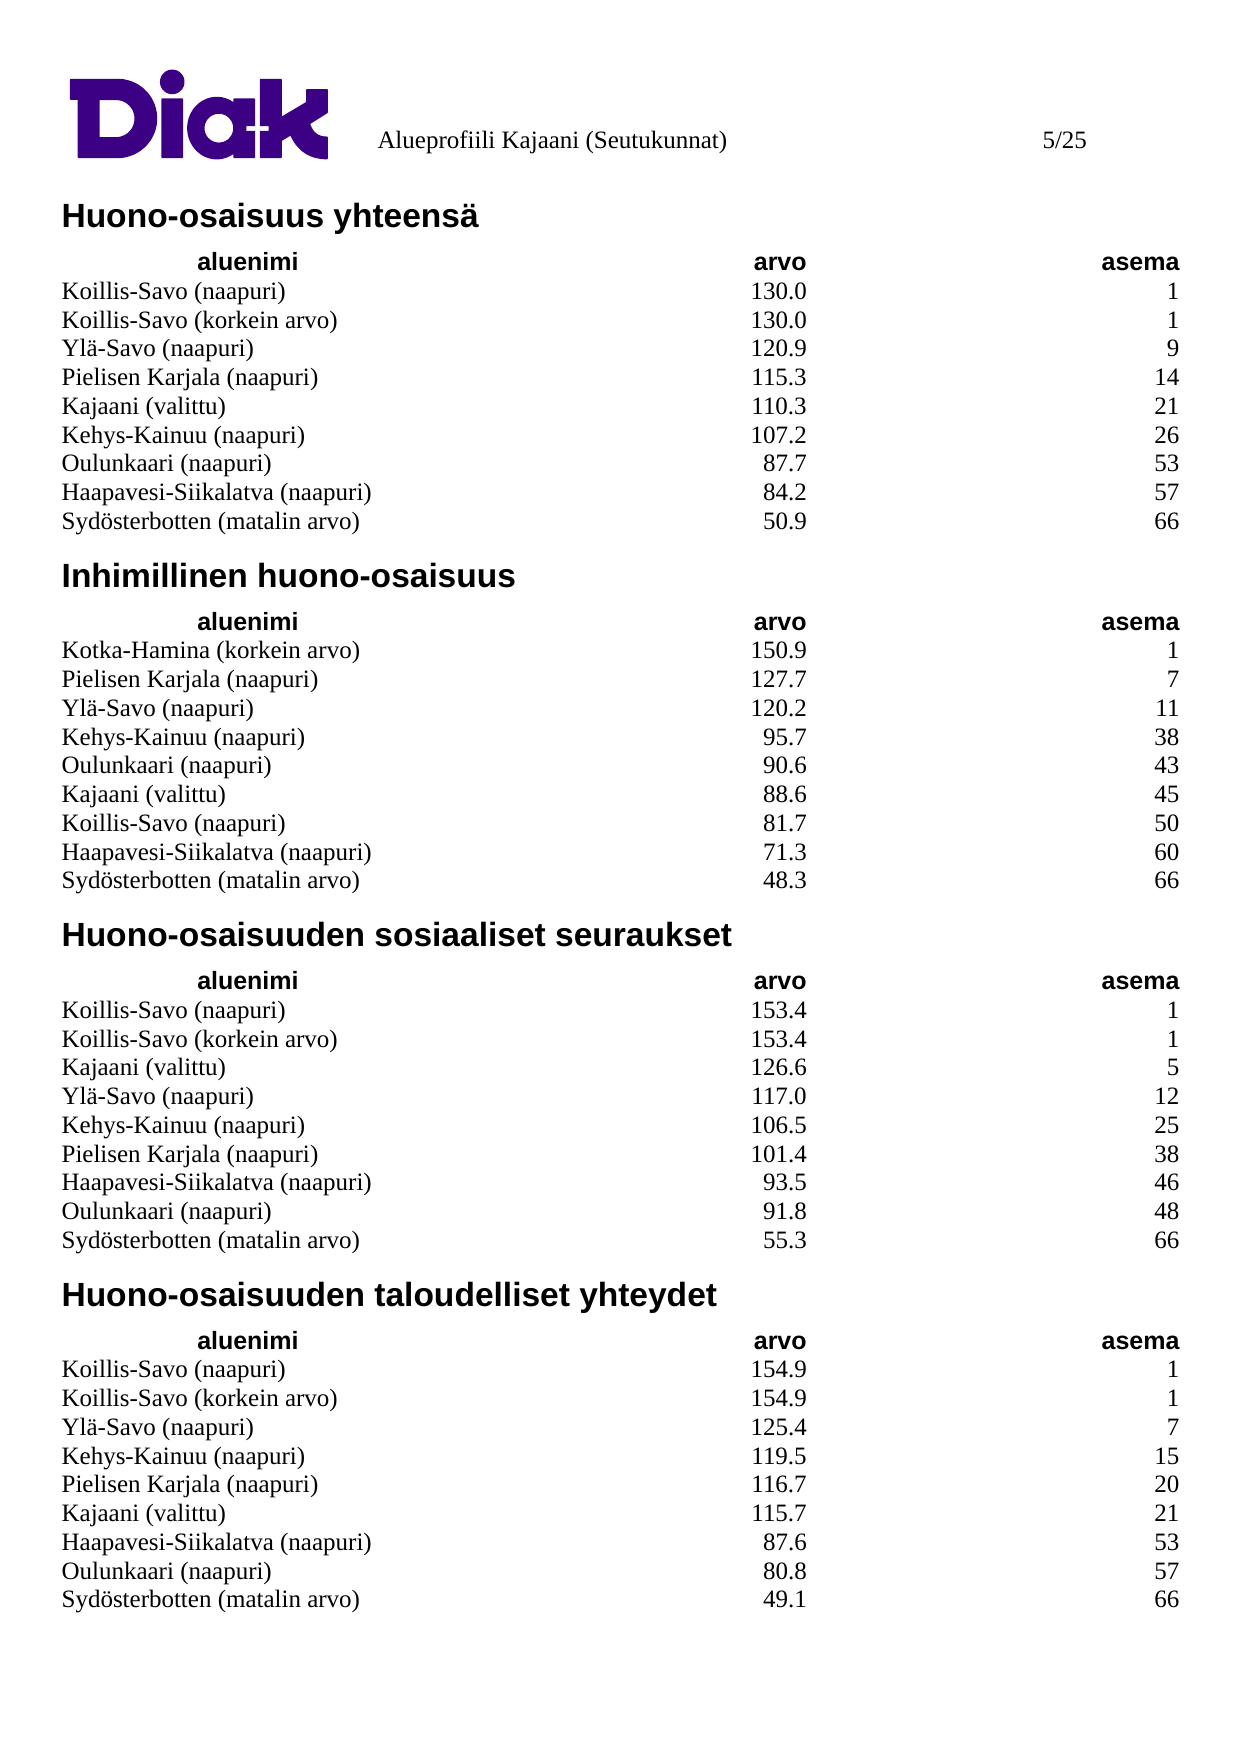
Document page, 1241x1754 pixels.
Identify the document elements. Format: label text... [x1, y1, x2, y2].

table_cell 7 [806, 1412, 1179, 1441]
table_cell Koillis-Savo (naapuri) [61, 995, 434, 1024]
table_cell 45 [806, 779, 1179, 808]
table_cell 48 [806, 1196, 1179, 1225]
table_cell Sydösterbotten (matalin arvo) [61, 866, 434, 894]
table_cell 15 [806, 1441, 1179, 1469]
table_cell 57 [806, 1556, 1179, 1584]
table_cell 5 [806, 1053, 1179, 1081]
table_cell 53 [806, 449, 1179, 477]
table_cell Sydösterbotten (matalin arvo) [61, 1585, 434, 1613]
table_cell 55.3 [434, 1225, 806, 1254]
table_cell Koillis-Savo (korkein arvo) [61, 305, 434, 333]
table_cell 60 [806, 837, 1179, 866]
table_cell Kajaani (valittu) [61, 1498, 434, 1527]
table_cell 126.6 [434, 1053, 806, 1081]
table_cell Kehys-Kainuu (naapuri) [61, 420, 434, 448]
table_cell 38 [806, 722, 1179, 751]
table_cell 50.9 [434, 506, 806, 535]
table_cell 66 [806, 506, 1179, 535]
table_cell Oulunkaari (naapuri) [61, 449, 434, 477]
table_cell 127.7 [434, 664, 806, 693]
table_cell 125.4 [434, 1412, 806, 1441]
table_cell Sydösterbotten (matalin arvo) [61, 1225, 434, 1254]
table_cell 50 [806, 808, 1179, 837]
table_cell Haapavesi-Siikalatva (naapuri) [61, 837, 434, 866]
table_cell 38 [806, 1139, 1179, 1167]
table_header asema [806, 607, 1179, 636]
table_cell 1 [806, 1355, 1179, 1383]
table_cell 87.7 [434, 449, 806, 477]
table_header asema [806, 247, 1179, 276]
table_cell 1 [806, 1024, 1179, 1052]
table_cell 154.9 [434, 1355, 806, 1383]
table_cell 153.4 [434, 1024, 806, 1052]
table_cell Kehys-Kainuu (naapuri) [61, 1441, 434, 1469]
table_cell 93.5 [434, 1168, 806, 1196]
table_cell Pielisen Karjala (naapuri) [61, 1470, 434, 1498]
table_header asema [806, 966, 1179, 995]
table_header aluenimi [61, 1326, 434, 1354]
subtitle Huono-osaisuuden sosiaaliset seuraukset [61, 915, 1179, 954]
table_cell 46 [806, 1168, 1179, 1196]
table_cell Sydösterbotten (matalin arvo) [61, 506, 434, 535]
table_cell Koillis-Savo (korkein arvo) [61, 1024, 434, 1052]
table_cell 130.0 [434, 305, 806, 333]
table_cell 116.7 [434, 1470, 806, 1498]
table_cell 66 [806, 1225, 1179, 1254]
table_cell 110.3 [434, 391, 806, 420]
table_cell 66 [806, 1585, 1179, 1613]
table_header arvo [434, 607, 806, 636]
table_cell 81.7 [434, 808, 806, 837]
table_cell 21 [806, 391, 1179, 420]
subtitle Inhimillinen huono-osaisuus [61, 556, 1179, 594]
table_cell 106.5 [434, 1110, 806, 1139]
table_cell 57 [806, 477, 1179, 506]
table_cell 9 [806, 334, 1179, 362]
table_cell Kajaani (valittu) [61, 391, 434, 420]
table_cell Oulunkaari (naapuri) [61, 1556, 434, 1584]
table_cell Haapavesi-Siikalatva (naapuri) [61, 1527, 434, 1556]
table_header aluenimi [61, 966, 434, 995]
table_cell Ylä-Savo (naapuri) [61, 1081, 434, 1110]
table_cell 1 [806, 305, 1179, 333]
table_cell Koillis-Savo (naapuri) [61, 276, 434, 305]
table_header arvo [434, 1326, 806, 1354]
table_cell 1 [806, 995, 1179, 1024]
table_cell 49.1 [434, 1585, 806, 1613]
table_cell 91.8 [434, 1196, 806, 1225]
table_cell 107.2 [434, 420, 806, 448]
table_header arvo [434, 966, 806, 995]
table_cell 153.4 [434, 995, 806, 1024]
table_cell 66 [806, 866, 1179, 894]
table_cell 12 [806, 1081, 1179, 1110]
table_cell 120.9 [434, 334, 806, 362]
table_cell 150.9 [434, 636, 806, 664]
table_cell Kehys-Kainuu (naapuri) [61, 1110, 434, 1139]
table_cell 7 [806, 664, 1179, 693]
table_cell Ylä-Savo (naapuri) [61, 1412, 434, 1441]
table_cell 26 [806, 420, 1179, 448]
table_cell Pielisen Karjala (naapuri) [61, 1139, 434, 1167]
table_cell 119.5 [434, 1441, 806, 1469]
table_cell 115.3 [434, 362, 806, 391]
table_cell 80.8 [434, 1556, 806, 1584]
table_cell 14 [806, 362, 1179, 391]
table_cell Haapavesi-Siikalatva (naapuri) [61, 477, 434, 506]
table_header asema [806, 1326, 1179, 1354]
table_header arvo [434, 247, 806, 276]
table_cell 25 [806, 1110, 1179, 1139]
table_cell 1 [806, 1383, 1179, 1412]
table_cell 1 [806, 276, 1179, 305]
table_cell 53 [806, 1527, 1179, 1556]
table_cell Pielisen Karjala (naapuri) [61, 664, 434, 693]
table_cell Oulunkaari (naapuri) [61, 1196, 434, 1225]
table_cell 115.7 [434, 1498, 806, 1527]
table_cell 48.3 [434, 866, 806, 894]
table_cell Koillis-Savo (naapuri) [61, 808, 434, 837]
table_cell 95.7 [434, 722, 806, 751]
subtitle Huono-osaisuus yhteensä [61, 196, 1179, 235]
table_header aluenimi [61, 247, 434, 276]
table_cell 84.2 [434, 477, 806, 506]
table_cell Haapavesi-Siikalatva (naapuri) [61, 1168, 434, 1196]
table_cell Ylä-Savo (naapuri) [61, 334, 434, 362]
table_cell Pielisen Karjala (naapuri) [61, 362, 434, 391]
table_cell 101.4 [434, 1139, 806, 1167]
table_cell 71.3 [434, 837, 806, 866]
table_cell 43 [806, 751, 1179, 779]
table_cell 21 [806, 1498, 1179, 1527]
table_cell Kotka-Hamina (korkein arvo) [61, 636, 434, 664]
table_cell Koillis-Savo (naapuri) [61, 1355, 434, 1383]
table_header aluenimi [61, 607, 434, 636]
table_cell 154.9 [434, 1383, 806, 1412]
table_cell 87.6 [434, 1527, 806, 1556]
table_cell Kajaani (valittu) [61, 779, 434, 808]
table_cell Kehys-Kainuu (naapuri) [61, 722, 434, 751]
table_cell 20 [806, 1470, 1179, 1498]
table_cell 130.0 [434, 276, 806, 305]
table_cell 11 [806, 693, 1179, 722]
table_cell 117.0 [434, 1081, 806, 1110]
table_cell Ylä-Savo (naapuri) [61, 693, 434, 722]
table_cell Oulunkaari (naapuri) [61, 751, 434, 779]
subtitle Huono-osaisuuden taloudelliset yhteydet [61, 1274, 1179, 1313]
table_cell 90.6 [434, 751, 806, 779]
table_cell Kajaani (valittu) [61, 1053, 434, 1081]
table_cell 120.2 [434, 693, 806, 722]
table_cell Koillis-Savo (korkein arvo) [61, 1383, 434, 1412]
table_cell 88.6 [434, 779, 806, 808]
table_cell 1 [806, 636, 1179, 664]
